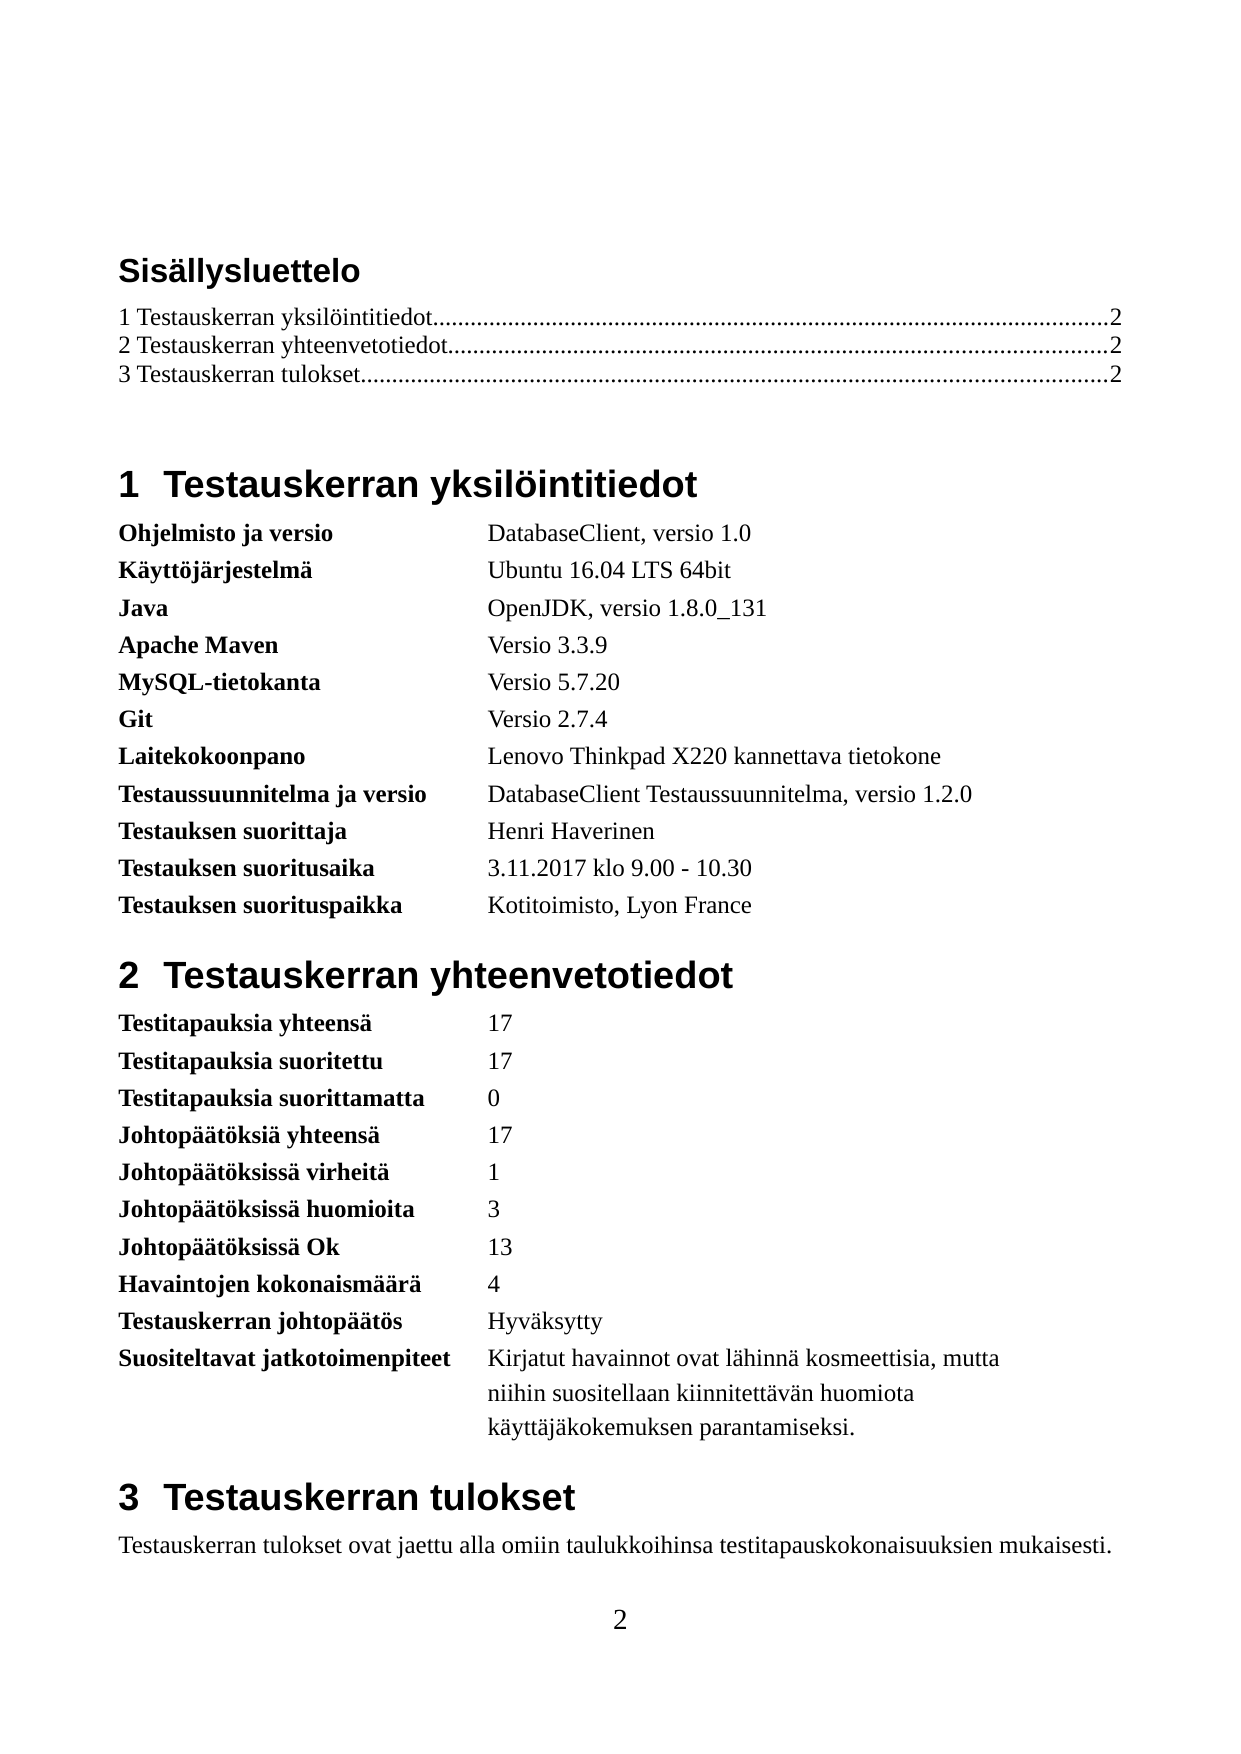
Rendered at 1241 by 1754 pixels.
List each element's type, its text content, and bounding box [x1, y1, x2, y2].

text Testitapauksia yhteensä 17 [118, 1008, 1122, 1037]
text 1 Testauskerran yksilöintitiedot 2 [118, 302, 1122, 331]
text Johtopäätöksissä virheitä 1 [118, 1157, 1122, 1186]
text Java OpenJDK, versio 1.8.0_131 [118, 593, 1122, 621]
text 2 Testauskerran yhteenvetotiedot 2 [118, 331, 1122, 359]
subtitle Testauskerran tulokset [118, 1474, 1122, 1518]
text Johtopäätöksissä Ok 13 [118, 1232, 1122, 1260]
text Testauskerran tulokset ovat jaettu alla omiin taulukkoihinsa testitapauskokonaisuuksien mukaisesti. [118, 1531, 1122, 1559]
text Apache Maven Versio 3.3.9 [118, 630, 1122, 659]
text Suositeltavat jatkotoimenpiteet Kirjatut havainnot ovat lähinnä kosmeettisia, mutta niihin suositellaan kiinnitettävän huomiota käyttäjäkokemuksen parantamiseksi. [118, 1343, 1122, 1441]
text Testauskerran johtopäätös Hyväksytty [118, 1306, 1122, 1335]
text Testauksen suoritusaika 3.11.2017 klo 9.00 - 10.30 [118, 853, 1122, 882]
subtitle Testauskerran yksilöintitiedot [118, 462, 1122, 506]
text Git Versio 2.7.4 [118, 704, 1122, 733]
text Testitapauksia suoritettu 17 [118, 1046, 1122, 1074]
text 3 Testauskerran tulokset 2 [118, 359, 1122, 388]
text Testaussuunnitelma ja versio DatabaseClient Testaussuunnitelma, versio 1.2.0 [118, 779, 1122, 807]
text Havaintojen kokonaismäärä 4 [118, 1269, 1122, 1298]
text Käyttöjärjestelmä Ubuntu 16.04 LTS 64bit [118, 556, 1122, 584]
text MySQL-tietokanta Versio 5.7.20 [118, 667, 1122, 696]
text Testauksen suorituspaikka Kotitoimisto, Lyon France [118, 890, 1122, 919]
text Testitapauksia suorittamatta 0 [118, 1083, 1122, 1112]
text Johtopäätöksissä huomioita 3 [118, 1194, 1122, 1223]
text Johtopäätöksiä yhteensä 17 [118, 1120, 1122, 1149]
subtitle Testauskerran yhteenvetotiedot [118, 952, 1122, 996]
subtitle Sisällysluettelo [118, 251, 1122, 289]
text Laitekokoonpano Lenovo Thinkpad X220 kannettava tietokone [118, 741, 1122, 770]
text Ohjelmisto ja versio DatabaseClient, versio 1.0 [118, 518, 1122, 547]
text Testauksen suorittaja Henri Haverinen [118, 816, 1122, 844]
